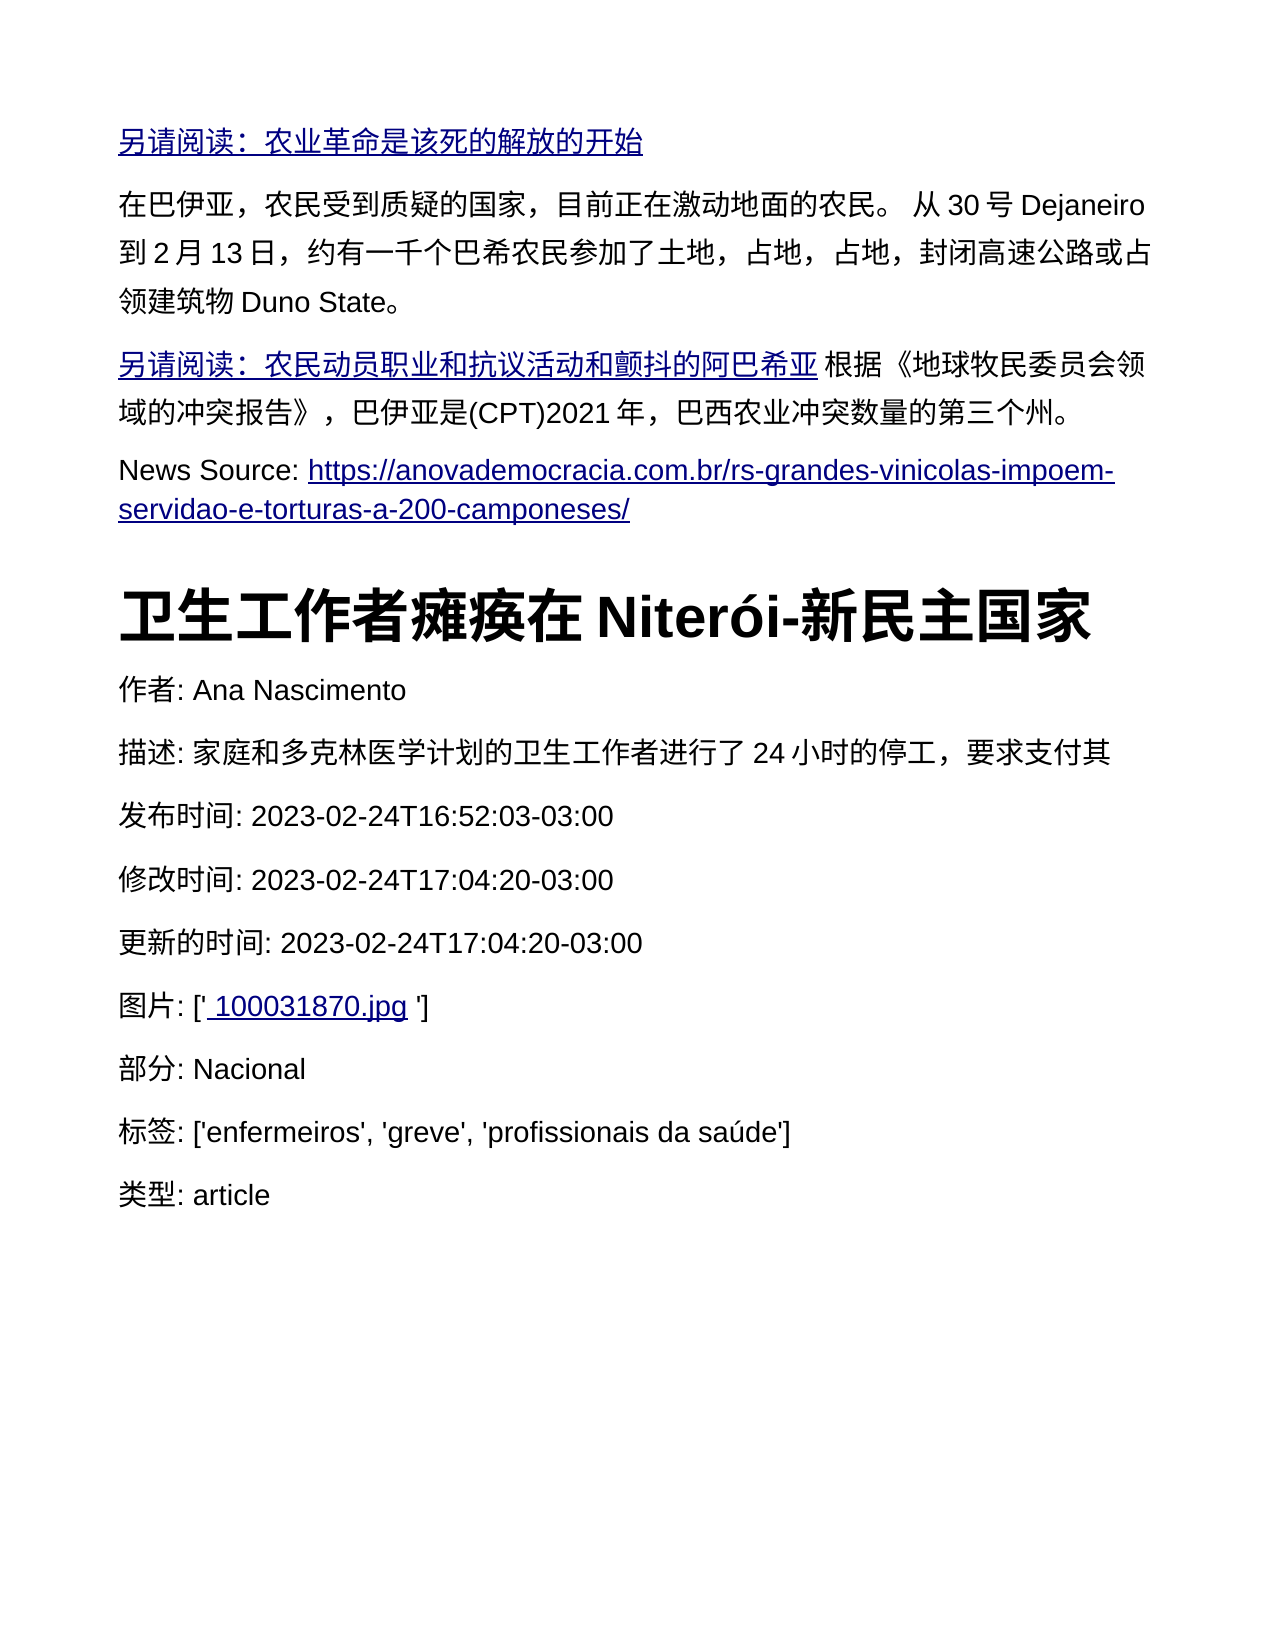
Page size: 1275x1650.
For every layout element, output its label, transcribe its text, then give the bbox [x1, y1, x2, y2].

text 修改时间: 2023-02-24T17:04:20-03:00 [118, 856, 1157, 898]
text 部分: Nacional [118, 1046, 1157, 1088]
text 在巴伊亚，农民受到质疑的国家，目前正在激动地面的农民。 从30号Dejaneiro到2月13日，约有一千个巴希农民参加了土地，占地，占地，封闭高速公路或占领建筑物Duno State。 [118, 181, 1157, 321]
subtitle 卫生工作者瘫痪在Niterói-新民主国家 [118, 570, 1157, 654]
text 发布时间: 2023-02-24T16:52:03-03:00 [118, 793, 1157, 835]
text 作者: Ana Nascimento [118, 667, 1157, 709]
text 更新的时间: 2023-02-24T17:04:20-03:00 [118, 919, 1157, 962]
text 图片: [' 100031870.jpg '] [118, 982, 1157, 1025]
text 类型: article [118, 1172, 1157, 1214]
text 另请阅读：农业革命是该死的解放的开始 [118, 118, 1157, 160]
text News Source: https://anovademocracia.com.br/rs-grandes-vinicolas-impoem-servidao-e-torturas-a-200-camponeses/ [118, 453, 1157, 525]
text 描述: 家庭和多克林医学计划的卫生工作者进行了24小时的停工，要求支付其 [118, 730, 1157, 772]
text 标签: ['enfermeiros', 'greve', 'profissionais da saúde'] [118, 1109, 1157, 1151]
text 另请阅读：农民动员职业和抗议活动和颤抖的阿巴希亚 根据《地球牧民委员会领域的冲突报告》，巴伊亚是(CPT)2021年，巴西农业冲突数量的第三个州。 [118, 341, 1157, 432]
